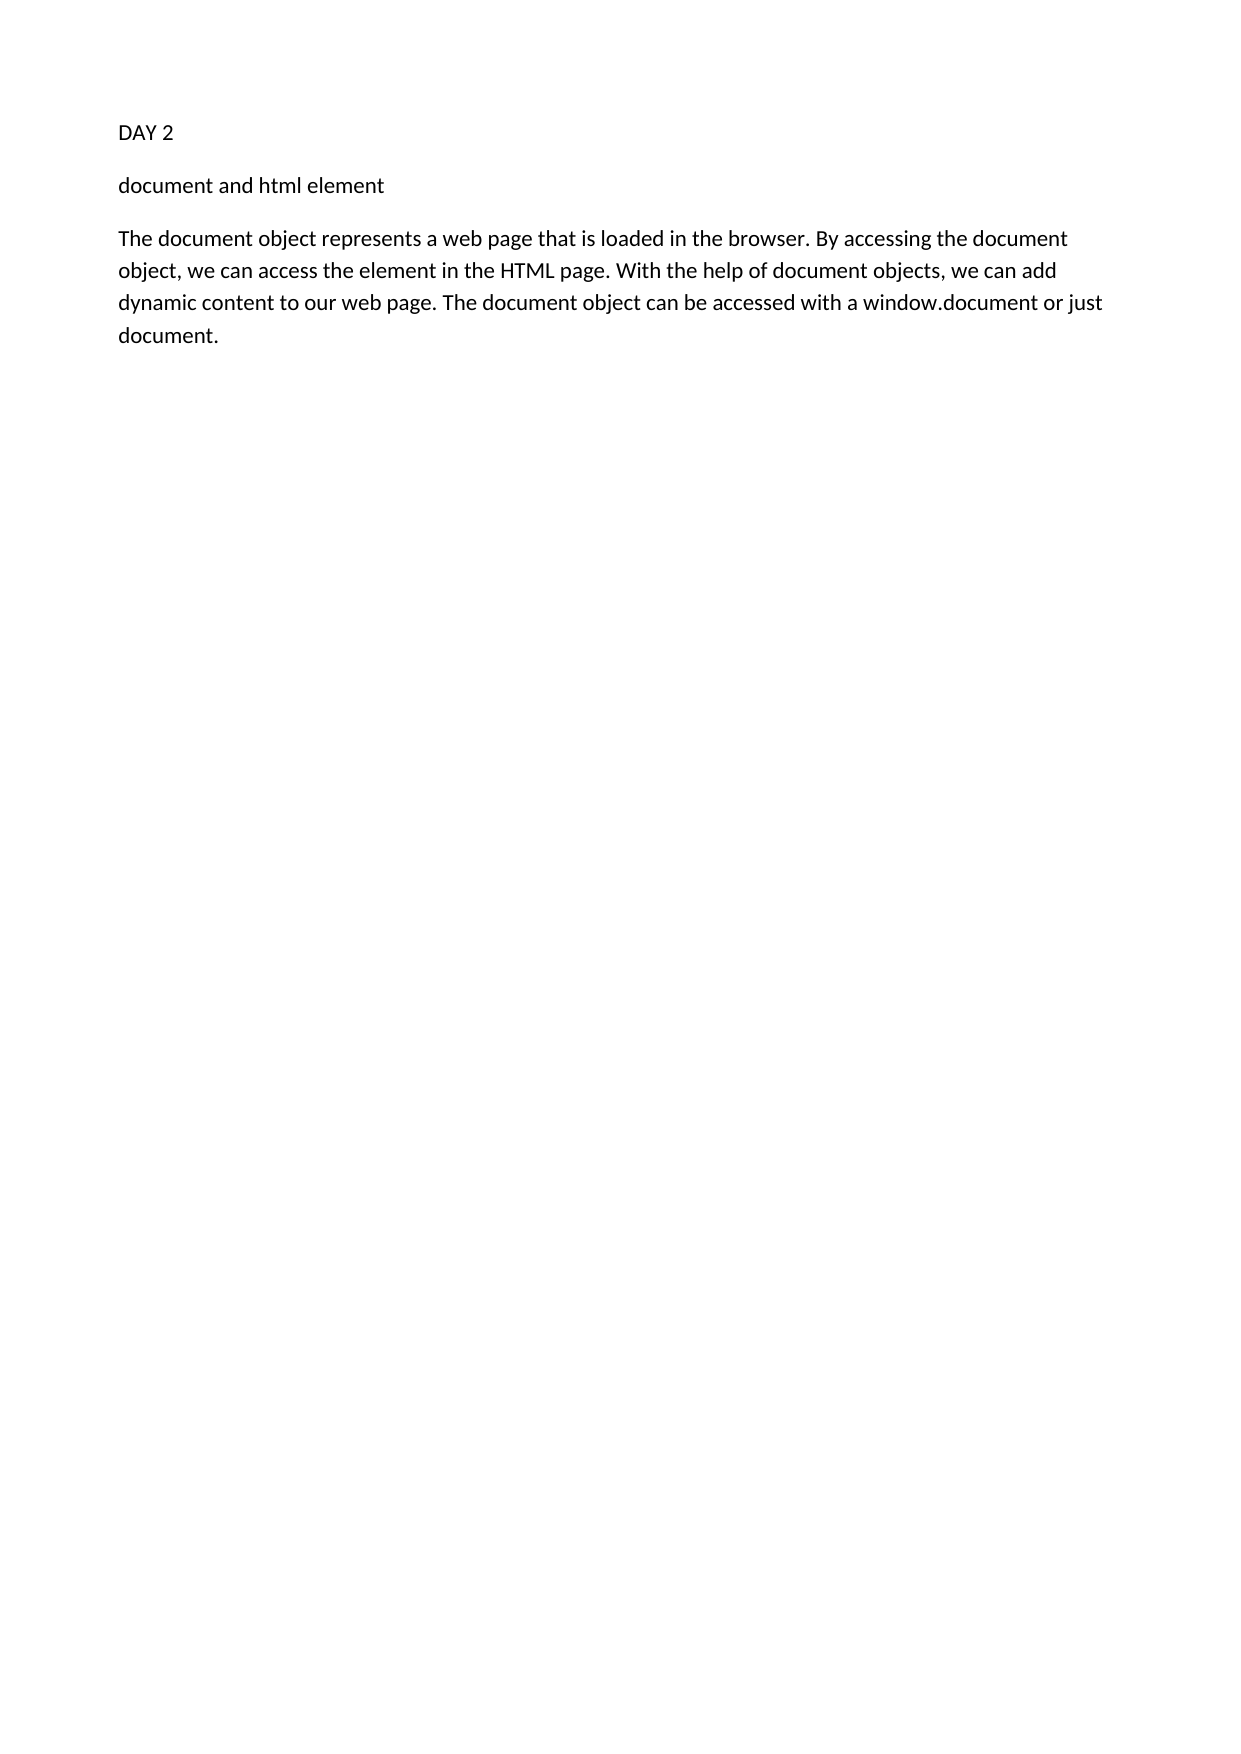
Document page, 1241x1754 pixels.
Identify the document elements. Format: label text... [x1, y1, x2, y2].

text The document object represents a web page that is loaded in the browser. By accessing the document object, we can access the element in the HTML page. With the help of document objects, we can add dynamic content to our web page. The document object can be accessed with a window.document or just document. [118, 224, 1122, 349]
text DAY 2 [118, 118, 1122, 146]
text document and html element [118, 171, 1122, 199]
